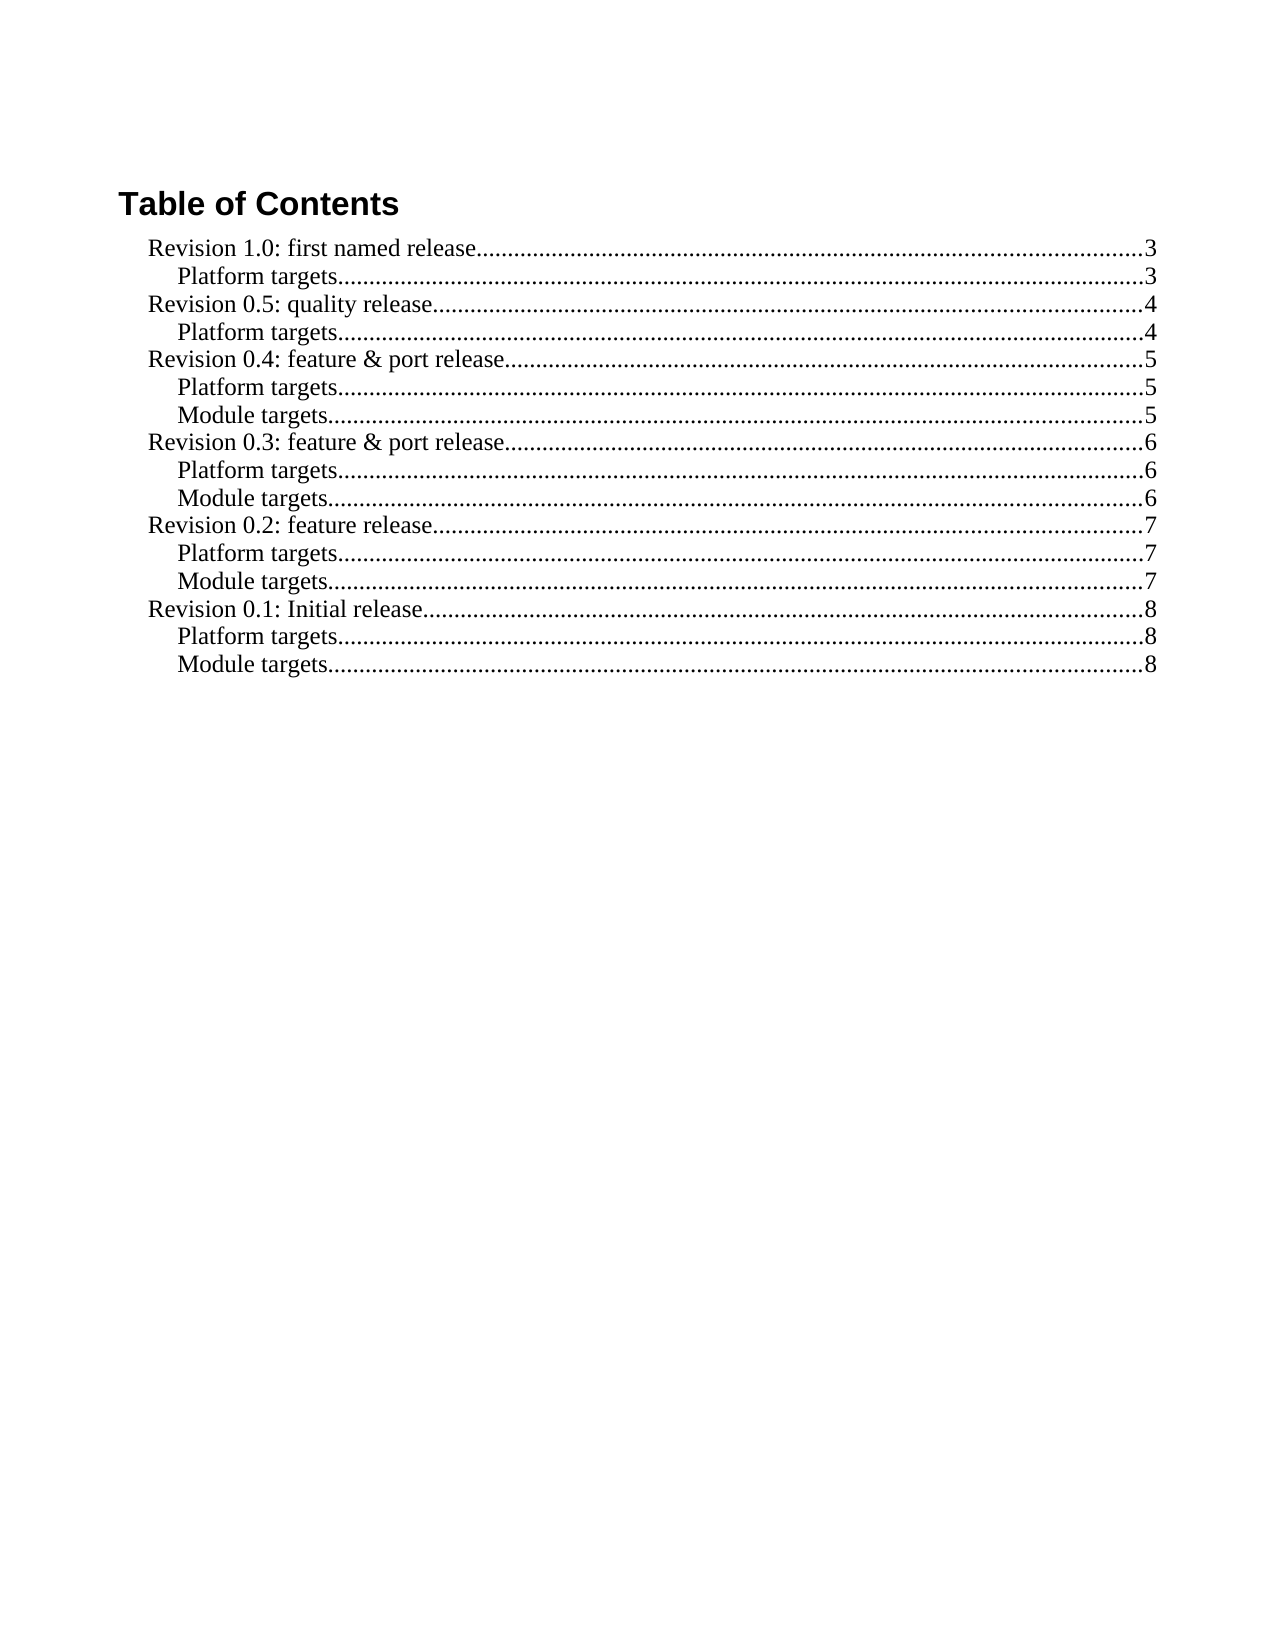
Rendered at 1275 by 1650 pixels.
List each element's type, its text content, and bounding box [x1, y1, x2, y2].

text Platform targets 4 [177, 318, 1157, 345]
text Module targets 6 [177, 484, 1157, 512]
subtitle Table of Contents [118, 185, 1157, 222]
text Revision 0.2: feature release 7 [148, 512, 1157, 539]
text Platform targets 6 [177, 456, 1157, 484]
text Module targets 7 [177, 567, 1157, 595]
text Revision 0.3: feature & port release 6 [148, 428, 1157, 456]
text Module targets 5 [177, 401, 1157, 428]
text Platform targets 8 [177, 622, 1157, 650]
text Module targets 8 [177, 650, 1157, 678]
text Revision 0.1: Initial release 8 [148, 595, 1157, 622]
text Revision 1.0: first named release 3 [148, 234, 1157, 262]
text Revision 0.4: feature & port release 5 [148, 345, 1157, 373]
text Platform targets 5 [177, 373, 1157, 401]
text Platform targets 7 [177, 539, 1157, 567]
text Revision 0.5: quality release 4 [148, 290, 1157, 318]
text Platform targets 3 [177, 262, 1157, 290]
